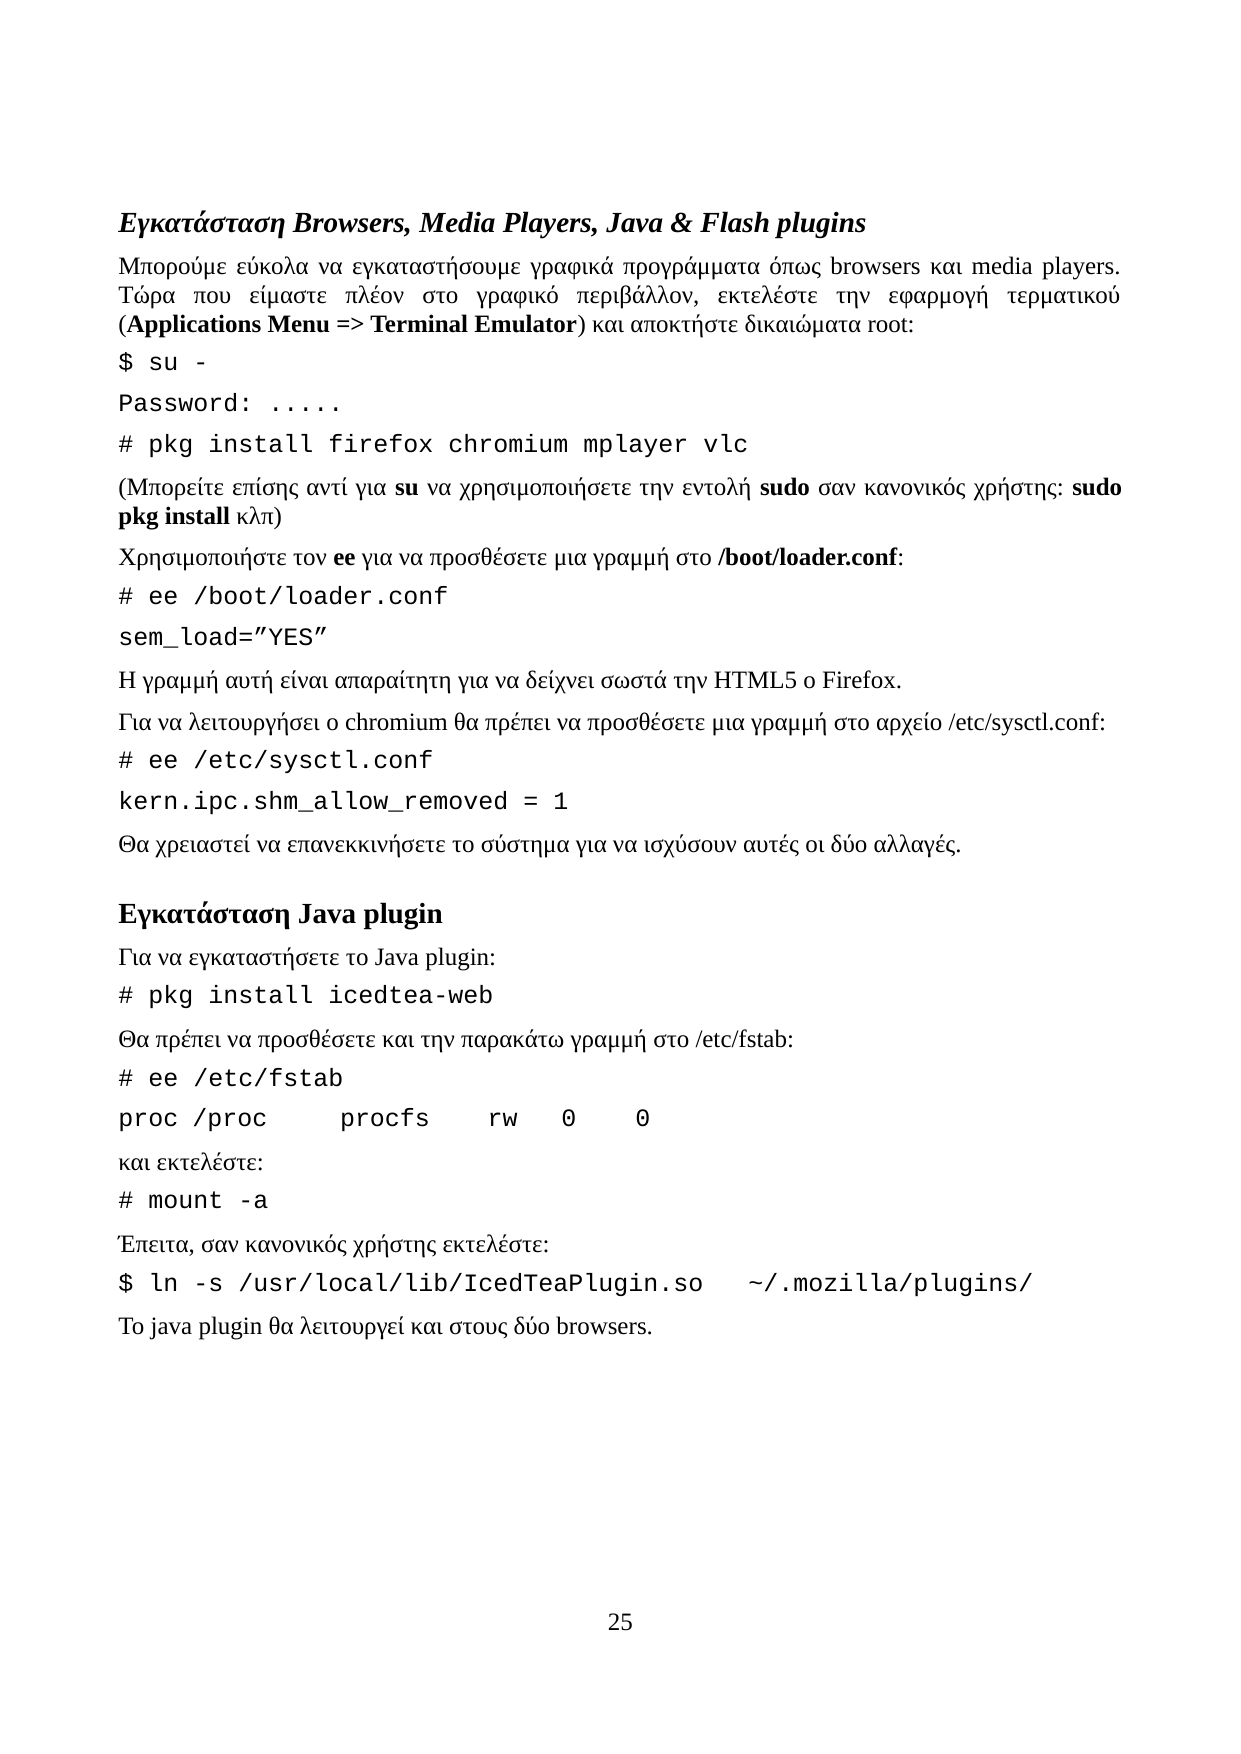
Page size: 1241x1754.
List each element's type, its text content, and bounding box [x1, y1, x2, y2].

text Το java plugin θα λειτουργεί και στους δύο browsers. [118, 1311, 1122, 1340]
subtitle Εγκατάσταση Java plugin [118, 896, 1122, 929]
text Θα χρειαστεί να επανεκκινήσετε το σύστημα για να ισχύσουν αυτές οι δύο αλλαγές. [118, 829, 1122, 858]
subtitle Εγκατάσταση Browsers, Media Players, Java & Flash plugins [118, 205, 1122, 239]
text και εκτελέστε: [118, 1147, 1122, 1176]
text kern.ipc.shm_allow_removed = 1 [118, 789, 1122, 817]
text Για να λειτουργήσει ο chromium θα πρέπει να προσθέσετε μια γραμμή στο αρχείο /etc/sysctl.conf: [118, 707, 1122, 735]
text # pkg install icedtea-web [118, 983, 1122, 1011]
text # pkg install firefox chromium mplayer vlc [118, 432, 1122, 460]
text Password: ..... [118, 391, 1122, 419]
text Θα πρέπει να προσθέσετε και την παρακάτω γραμμή στο /etc/fstab: [118, 1024, 1122, 1053]
text Χρησιμοποιήστε τον ee για να προσθέσετε μια γραμμή στο /boot/loader.conf: [118, 542, 1122, 571]
text sem_load=”YES” [118, 624, 1122, 653]
text (Μπορείτε επίσης αντί για su να χρησιμοποιήσετε την εντολή sudo σαν κανονικός χρήστης: sudo pkg install κλπ) [118, 472, 1122, 530]
text $ su - [118, 350, 1122, 378]
text # ee /etc/fstab [118, 1065, 1122, 1093]
text Για να εγκαταστήσετε το Java plugin: [118, 942, 1122, 971]
text # ee /etc/sysctl.conf [118, 748, 1122, 776]
text proc /proc procfs rw 0 0 [118, 1106, 1122, 1134]
text Μπορούμε εύκολα να εγκαταστήσουμε γραφικά προγράμματα όπως browsers και media players. Τώρα που είμαστε πλέον στο γραφικό περιβάλλον, εκτελέστε την εφαρμογή τερματικού (Applications Menu => Terminal Emulator) και αποκτήστε δικαιώματα root: [118, 251, 1122, 337]
text Η γραμμή αυτή είναι απαραίτητη για να δείχνει σωστά την HTML5 ο Firefox. [118, 665, 1122, 694]
text # ee /boot/loader.conf [118, 584, 1122, 612]
text Έπειτα, σαν κανονικός χρήστης εκτελέστε: [118, 1229, 1122, 1258]
text $ ln -s /usr/local/lib/IcedTeaPlugin.so ~/.mozilla/plugins/ [118, 1270, 1122, 1298]
text # mount -a [118, 1188, 1122, 1216]
